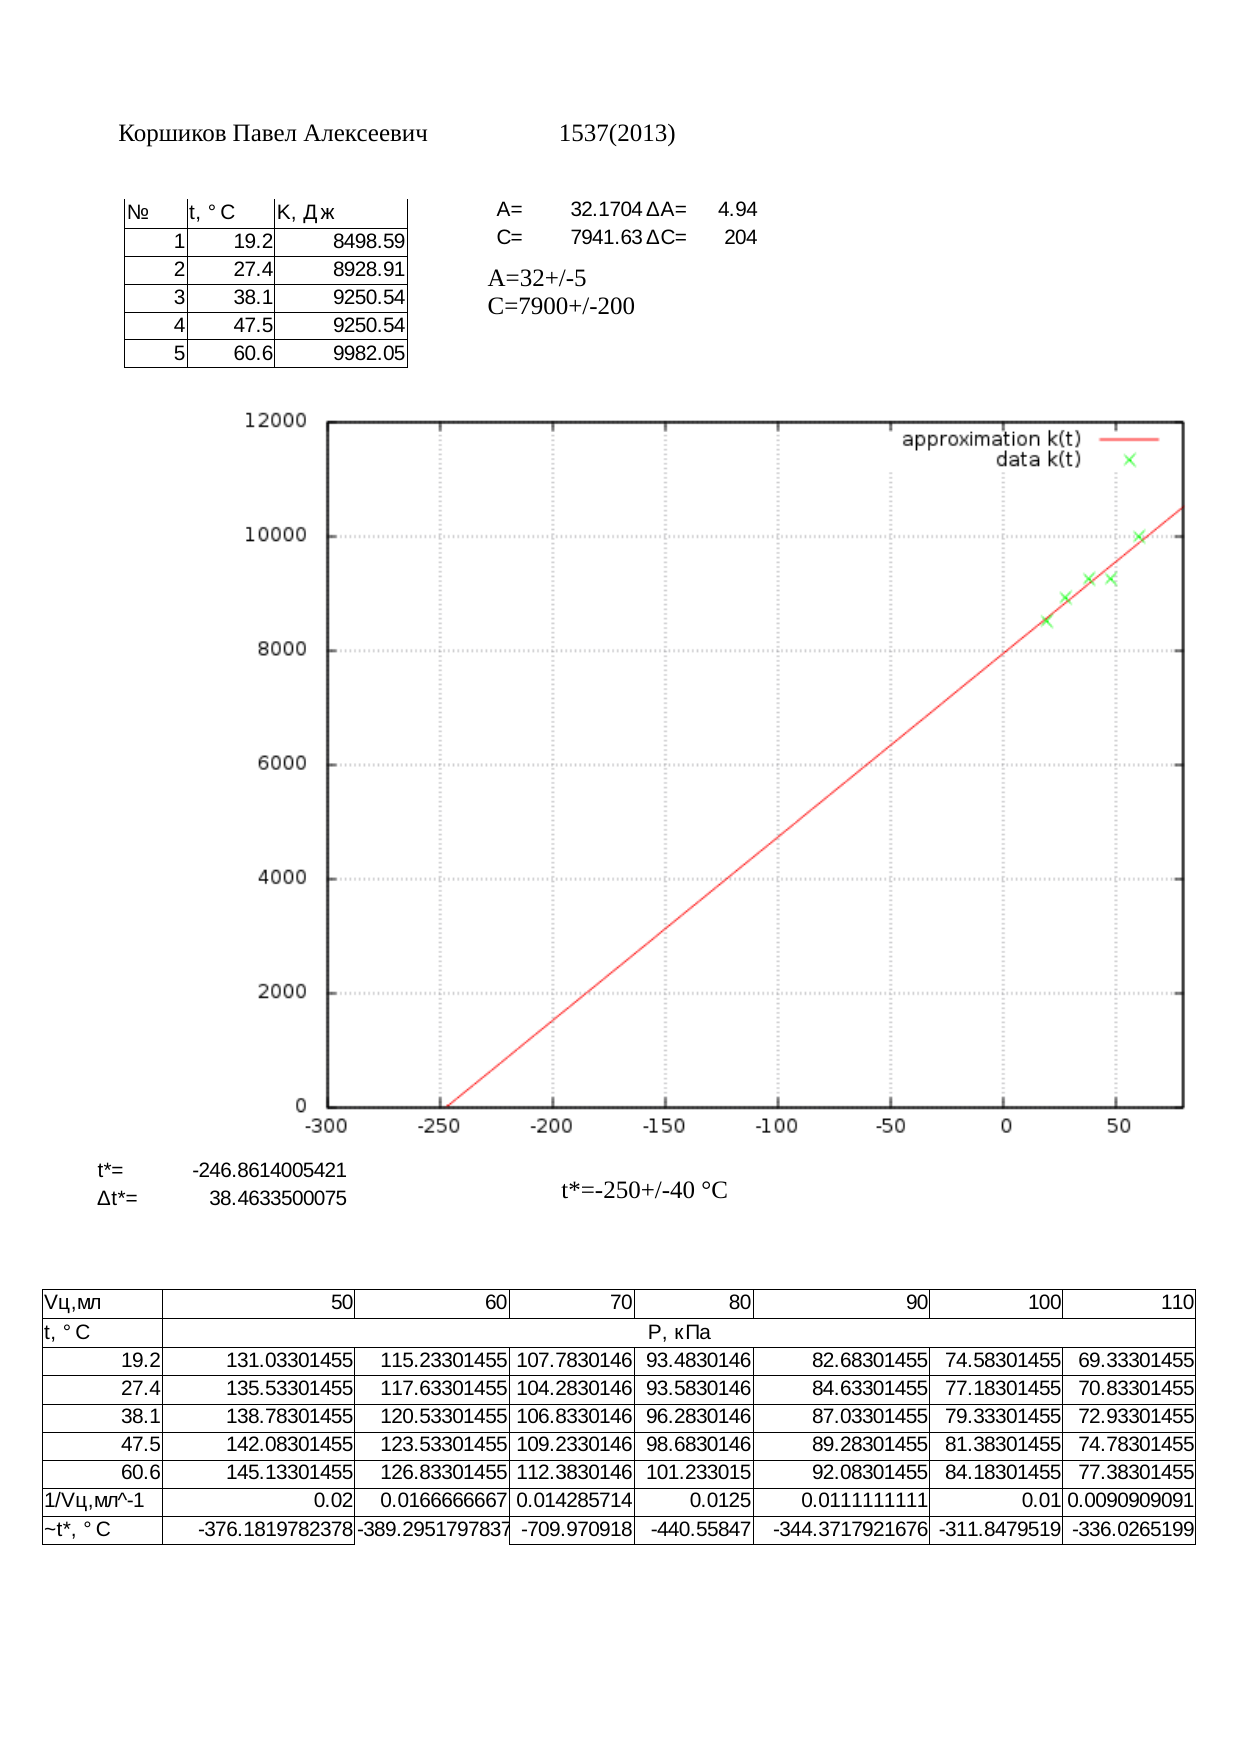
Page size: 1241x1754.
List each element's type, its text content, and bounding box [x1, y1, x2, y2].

text C=7900+/-200 [275, 291, 407, 312]
text A=32+/-5 [275, 263, 407, 284]
text C=7900+/-200 [188, 291, 274, 312]
text C=7900+/-200 [188, 313, 274, 320]
text A=32+/-5 [275, 285, 407, 291]
text A=32+/-5 [125, 263, 187, 284]
text t*=-250+/-40 °C [118, 1175, 1122, 1204]
text A=32+/-5 [188, 263, 274, 284]
text A=32+/-5 [125, 285, 187, 291]
text C=7900+/-200 [408, 291, 1122, 320]
text A=32+/-5 [188, 285, 274, 291]
text C=7900+/-200 [125, 291, 187, 312]
text A=32+/-5 [408, 263, 1122, 291]
text C=7900+/-200 [275, 313, 407, 320]
text C=7900+/-200 [125, 313, 187, 320]
text A=32+/-5 [118, 263, 124, 291]
picture [220, 396, 1221, 1147]
